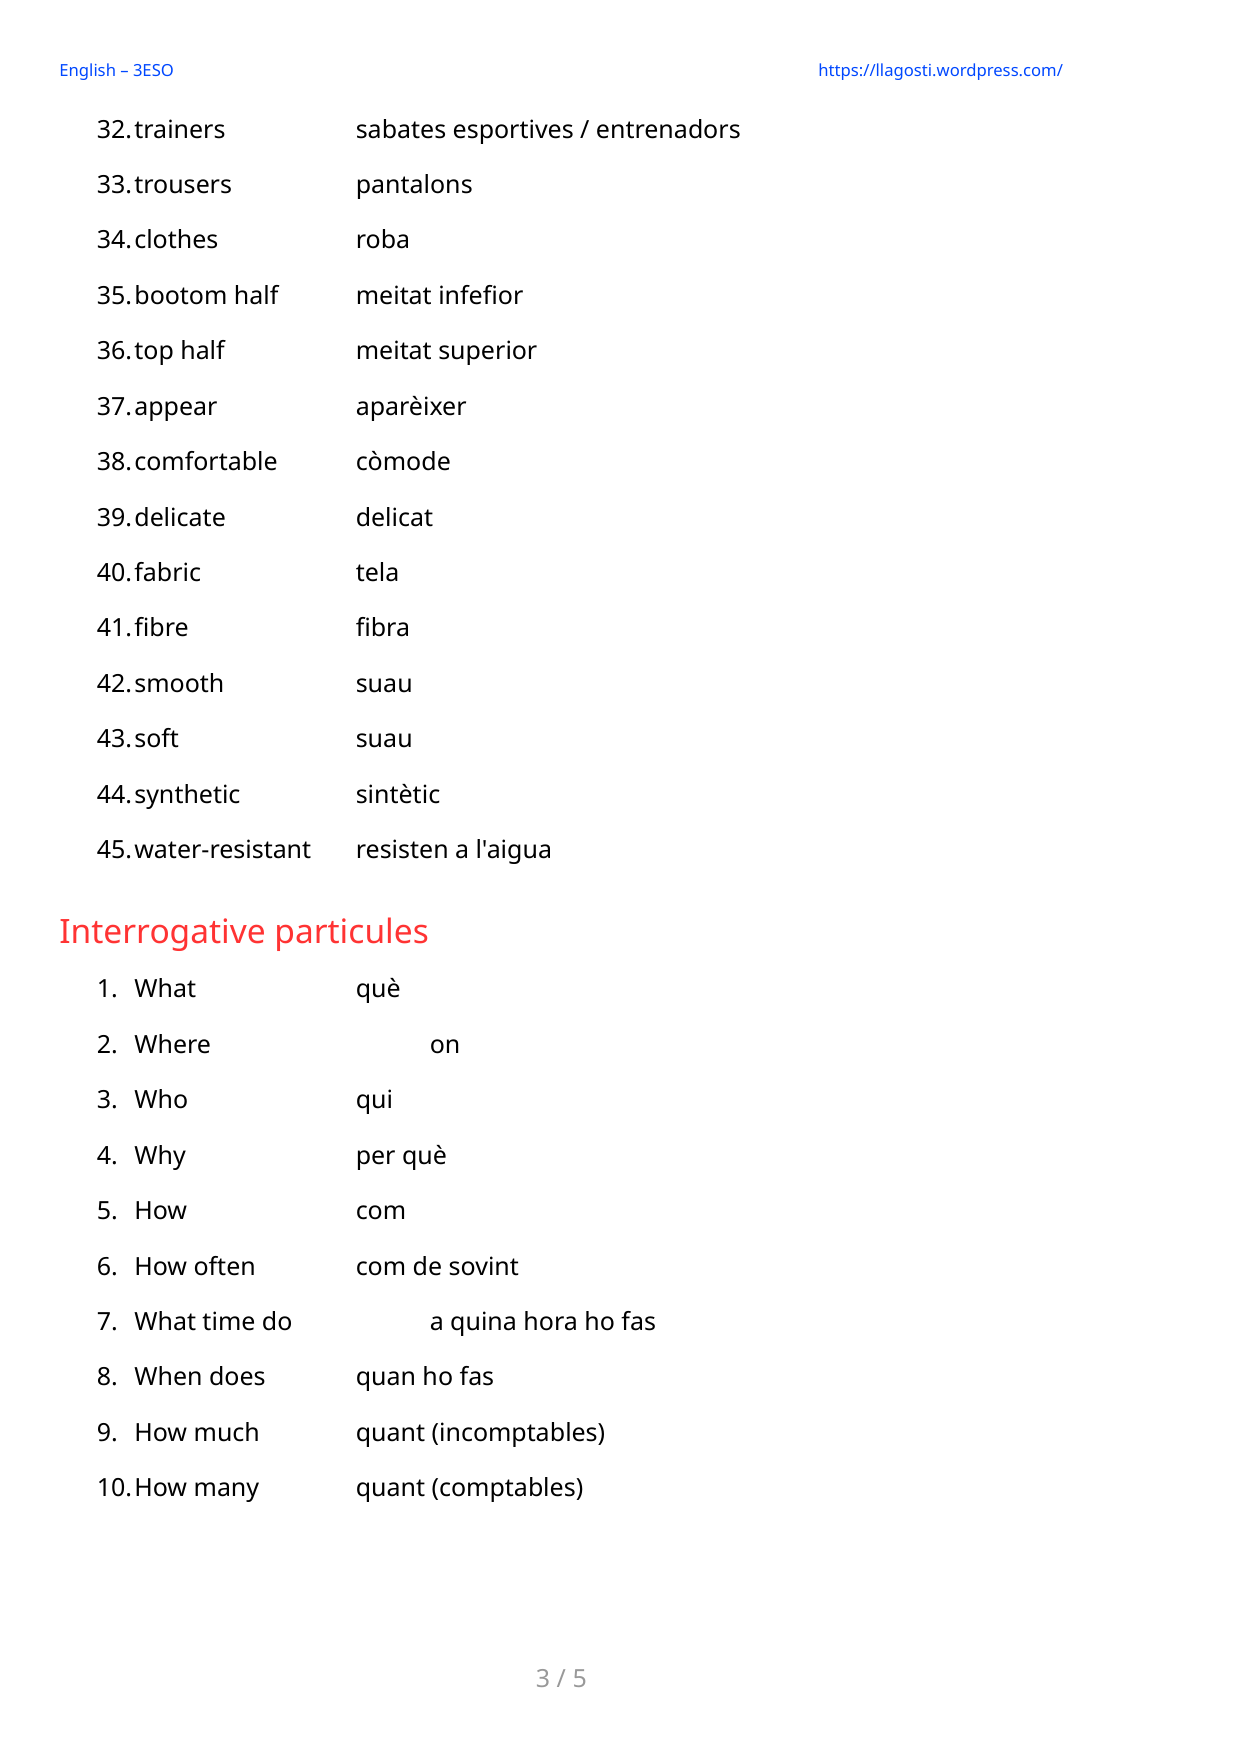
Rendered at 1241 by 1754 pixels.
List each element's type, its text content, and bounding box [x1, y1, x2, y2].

list synthetic sintètic [97, 776, 1181, 810]
list Who qui [97, 1082, 1181, 1116]
list water-resistant resisten a l'aigua [97, 832, 1181, 866]
list trainers sabates esportives / entrenadors [97, 111, 1181, 145]
list How many quant (comptables) [97, 1470, 1181, 1504]
list How much quant (incomptables) [97, 1414, 1181, 1448]
list Where on [97, 1027, 1181, 1061]
list soft suau [97, 721, 1181, 755]
list bootom half meitat infefior [97, 277, 1181, 312]
list When does quan ho fas [97, 1359, 1181, 1393]
list top half meitat superior [97, 333, 1181, 367]
list smooth suau [97, 665, 1181, 699]
list What què [97, 971, 1181, 1005]
list What time do a quina hora ho fas [97, 1304, 1181, 1338]
list appear aparèixer [97, 388, 1181, 422]
list How often com de sovint [97, 1248, 1181, 1282]
list comfortable còmode [97, 444, 1181, 478]
subtitle Interrogative particules [59, 908, 1181, 953]
list clothes roba [97, 222, 1181, 256]
list delicate delicat [97, 499, 1181, 533]
list Why per què [97, 1137, 1181, 1171]
list trousers pantalons [97, 167, 1181, 201]
list fabric tela [97, 554, 1181, 589]
list fibre fibra [97, 610, 1181, 644]
list How com [97, 1193, 1181, 1227]
